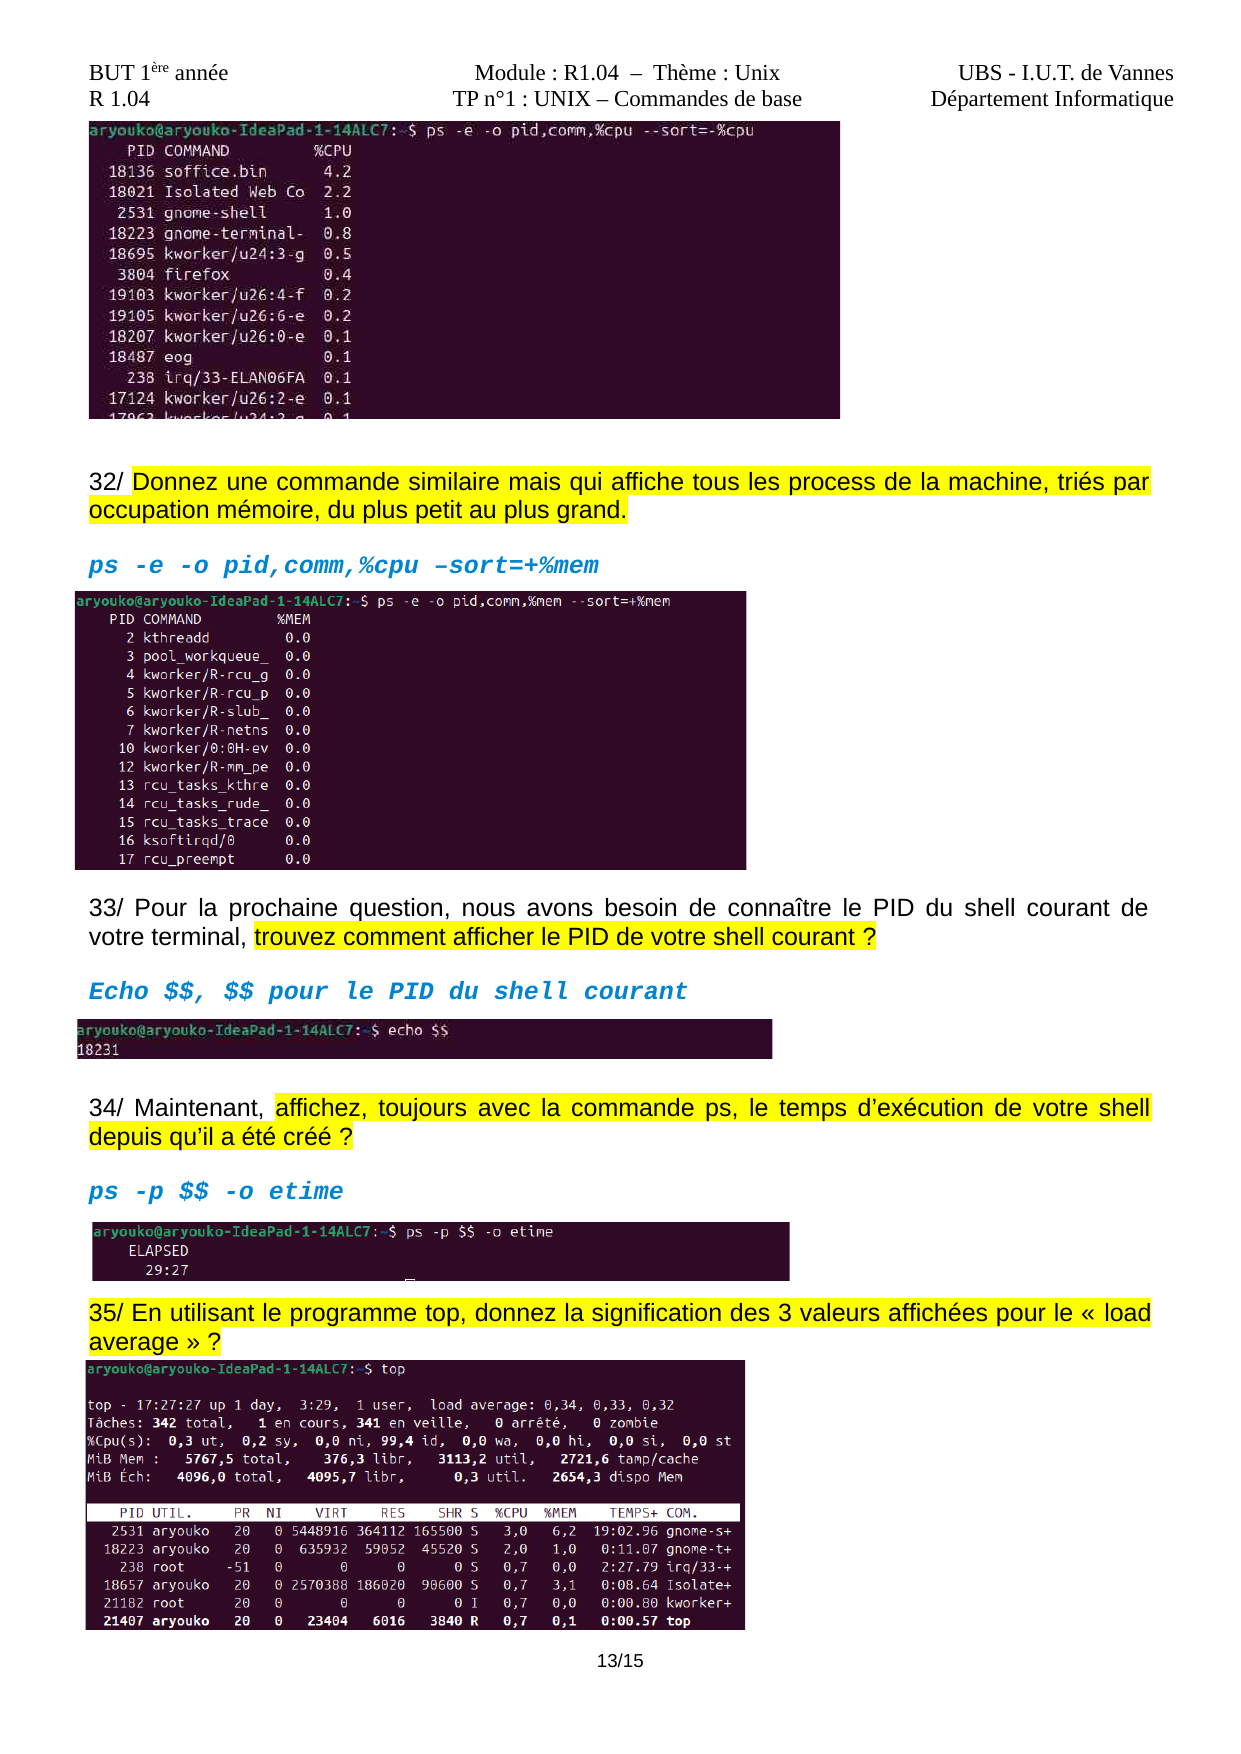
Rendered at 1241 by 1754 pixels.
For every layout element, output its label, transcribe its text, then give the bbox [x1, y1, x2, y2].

text 32/ Donnez une commande similaire mais qui affiche tous les process de la machine, triés par occupation mémoire, du plus petit au plus grand. [89, 466, 1151, 524]
picture [77, 1019, 773, 1059]
text Echo $$, $$ pour le PID du shell courant [89, 979, 1151, 1007]
picture [92, 1222, 790, 1281]
text 33/ Pour la prochaine question, nous avons besoin de connaître le PID du shell courant de votre terminal, trouvez comment afficher le PID de votre shell courant ? [89, 893, 1151, 950]
text 34/ Maintenant, affichez, toujours avec la commande ps, le temps d’exécution de votre shell depuis qu’il a été créé ? [89, 1093, 1151, 1150]
text ps -e -o pid,comm,%cpu –sort=+%mem [89, 553, 1151, 581]
text 35/ En utilisant le programme top, donnez la signification des 3 valeurs affichées pour le « load average » ? [89, 1298, 1151, 1356]
picture [74, 591, 747, 870]
text ps -p $$ -o etime [89, 1179, 1151, 1207]
picture [88, 121, 841, 419]
picture [85, 1360, 746, 1630]
